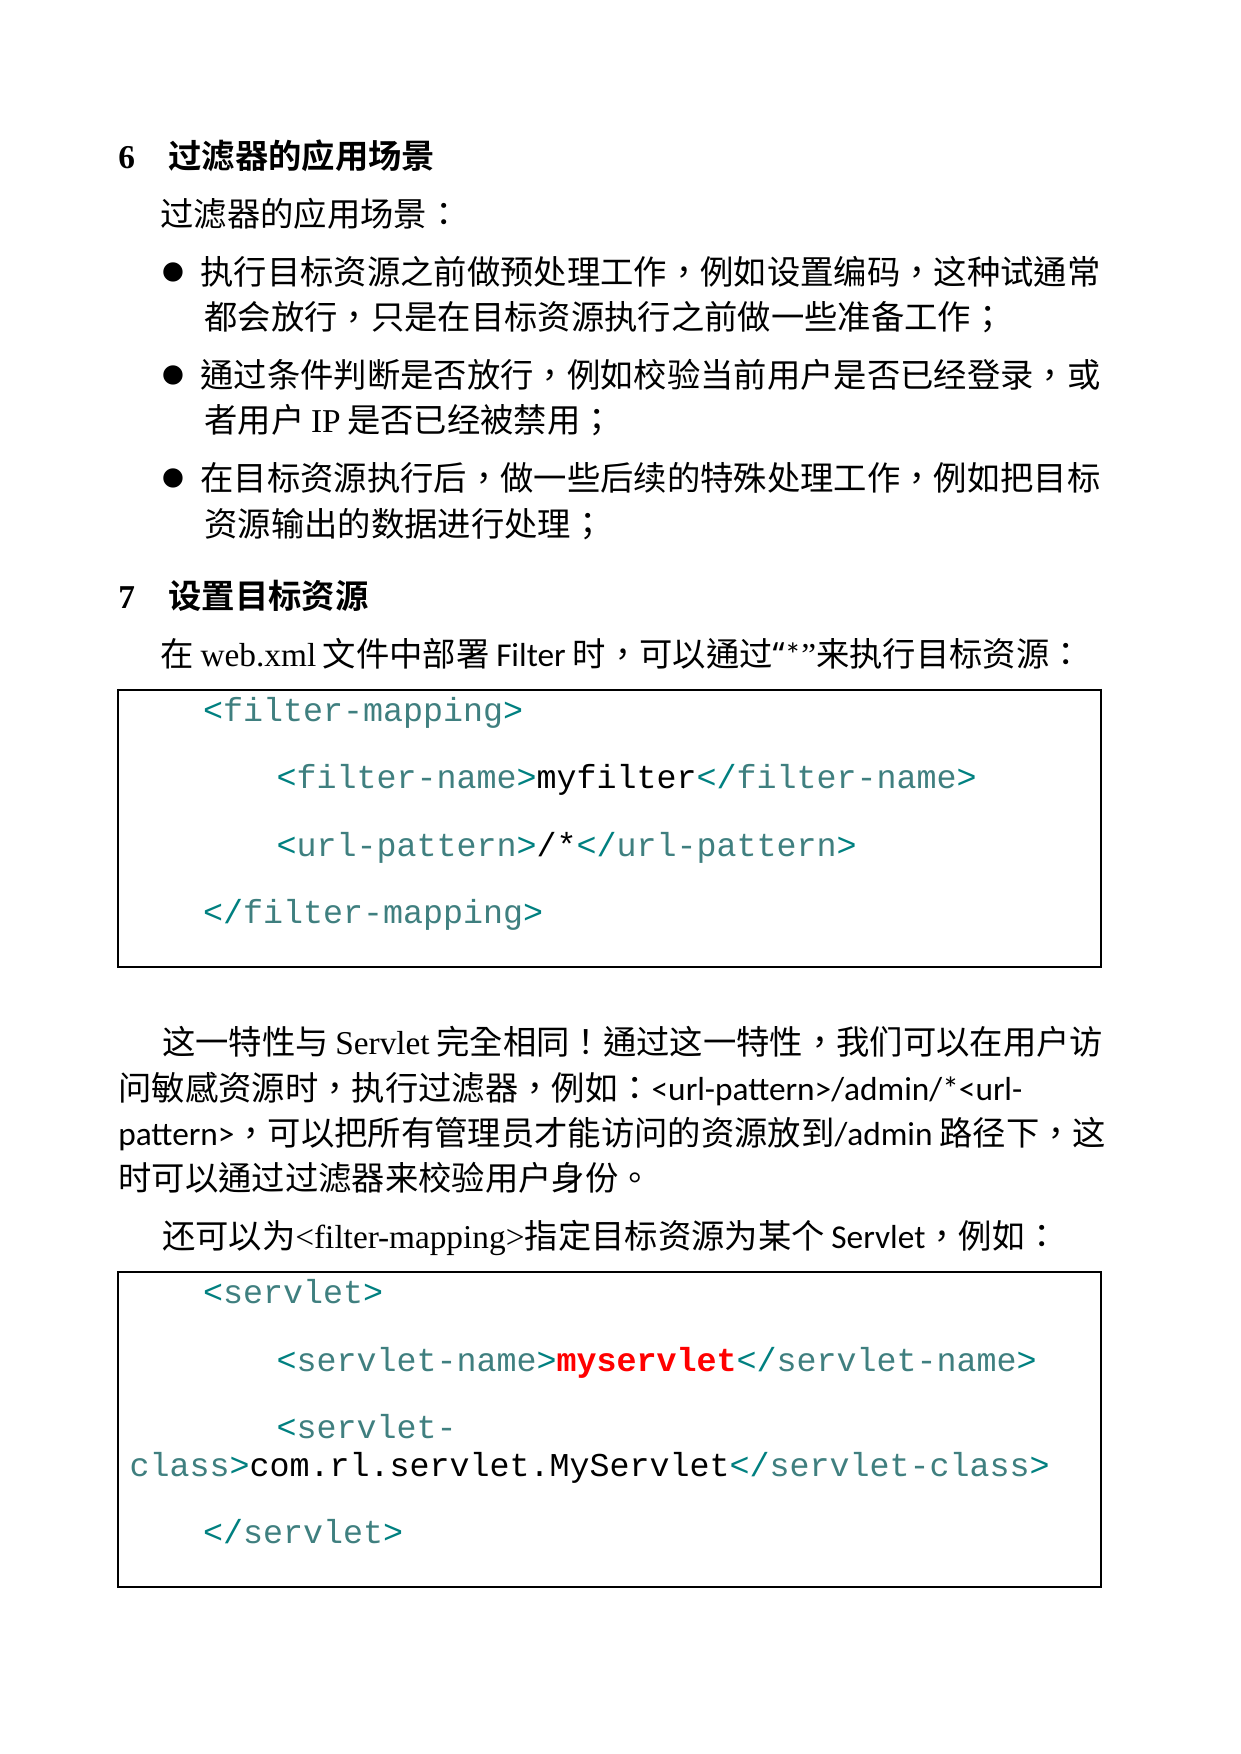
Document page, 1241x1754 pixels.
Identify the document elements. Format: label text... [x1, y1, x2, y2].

text 过滤器的应用场景： [118, 191, 1122, 236]
table_header <servlet> <servlet-name>myservlet</servlet-name> <servlet-class>com.rl.servlet.MyServlet</servlet-class> </servlet> [119, 1273, 1100, 1586]
table_header <filter-mapping> <filter-name>myfilter</filter-name> <url-pattern>/*</url-pattern> </filter-mapping> [119, 691, 1100, 966]
text l通过条件判断是否放行，例如校验当前用户是否已经登录，或者用户IP是否已经被禁用； [160, 352, 1122, 443]
text 这一特性与Servlet完全相同！通过这一特性，我们可以在用户访问敏感资源时，执行过滤器，例如：<url-pattern>/admin/*<url-pattern>，可以把所有管理员才能访问的资源放到/admin路径下，这时可以通过过滤器来校验用户身份。 [118, 1019, 1122, 1201]
subtitle 7 设置目标资源 [118, 573, 1122, 618]
text l执行目标资源之前做预处理工作，例如设置编码，这种试通常都会放行，只是在目标资源执行之前做一些准备工作； [160, 248, 1122, 339]
text 在web.xml文件中部署Filter时，可以通过“*”来执行目标资源： [118, 631, 1122, 676]
text l在目标资源执行后，做一些后续的特殊处理工作，例如把目标资源输出的数据进行处理； [160, 455, 1122, 546]
text 还可以为<filter-mapping>指定目标资源为某个Servlet，例如： [118, 1213, 1122, 1258]
subtitle 6 过滤器的应用场景 [118, 133, 1122, 178]
